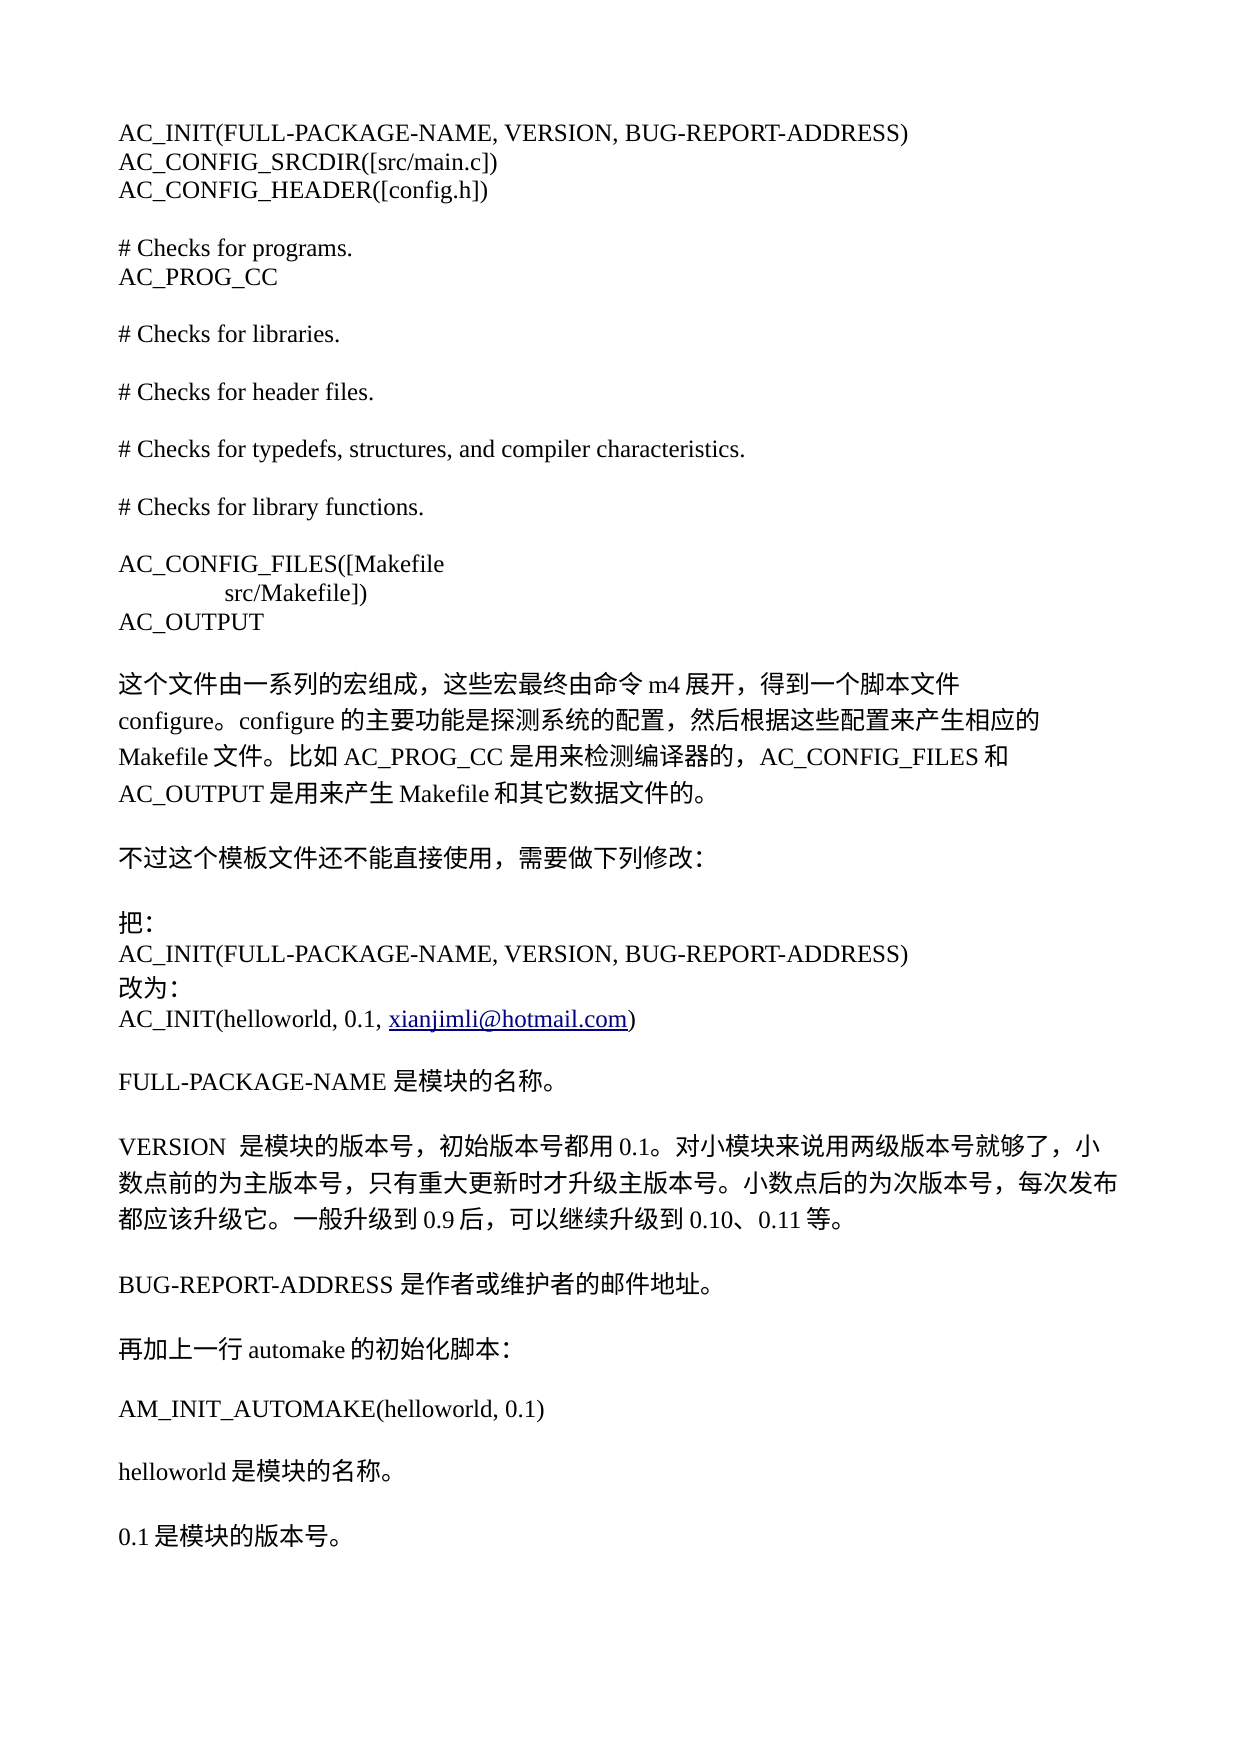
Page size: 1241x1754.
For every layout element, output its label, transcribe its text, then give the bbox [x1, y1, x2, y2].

text FULL-PACKAGE-NAME 是模块的名称。 [118, 1062, 1122, 1098]
text 改为： [118, 968, 1122, 1004]
text src/Makefile]) [118, 578, 1122, 607]
text AC_INIT(FULL-PACKAGE-NAME, VERSION, BUG-REPORT-ADDRESS) [118, 939, 1122, 968]
text AC_CONFIG_FILES([Makefile [118, 549, 1122, 578]
text AC_PROG_CC [118, 262, 1122, 291]
text # Checks for programs. [118, 233, 1122, 262]
text 不过这个模板文件还不能直接使用，需要做下列修改： [118, 838, 1122, 874]
text AC_INIT(FULL-PACKAGE-NAME, VERSION, BUG-REPORT-ADDRESS) [118, 118, 1122, 147]
text # Checks for header files. [118, 377, 1122, 406]
text 把： [118, 903, 1122, 939]
text VERSION 是模块的版本号，初始版本号都用0.1。对小模块来说用两级版本号就够了，小数点前的为主版本号，只有重大更新时才升级主版本号。小数点后的为次版本号，每次发布都应该升级它。一般升级到0.9后，可以继续升级到0.10、0.11等。 [118, 1127, 1122, 1236]
text # Checks for typedefs, structures, and compiler characteristics. [118, 434, 1122, 463]
text # Checks for library functions. [118, 492, 1122, 521]
text 0.1是模块的版本号。 [118, 1517, 1122, 1553]
text AC_INIT(helloworld, 0.1, xianjimli@hotmail.com) [118, 1004, 1122, 1033]
text 这个文件由一系列的宏组成，这些宏最终由命令m4展开，得到一个脚本文件configure。configure的主要功能是探测系统的配置，然后根据这些配置来产生相应的Makefile文件。比如AC_PROG_CC 是用来检测编译器的，AC_CONFIG_FILES和AC_OUTPUT是用来产生Makefile和其它数据文件的。 [118, 664, 1122, 809]
text AC_OUTPUT [118, 607, 1122, 636]
text BUG-REPORT-ADDRESS 是作者或维护者的邮件地址。 [118, 1264, 1122, 1301]
text AC_CONFIG_HEADER([config.h]) [118, 176, 1122, 204]
text helloworld是模块的名称。 [118, 1452, 1122, 1488]
text AC_CONFIG_SRCDIR([src/main.c]) [118, 147, 1122, 176]
text AM_INIT_AUTOMAKE(helloworld, 0.1) [118, 1394, 1122, 1423]
text 再加上一行automake的初始化脚本： [118, 1329, 1122, 1366]
text # Checks for libraries. [118, 319, 1122, 348]
